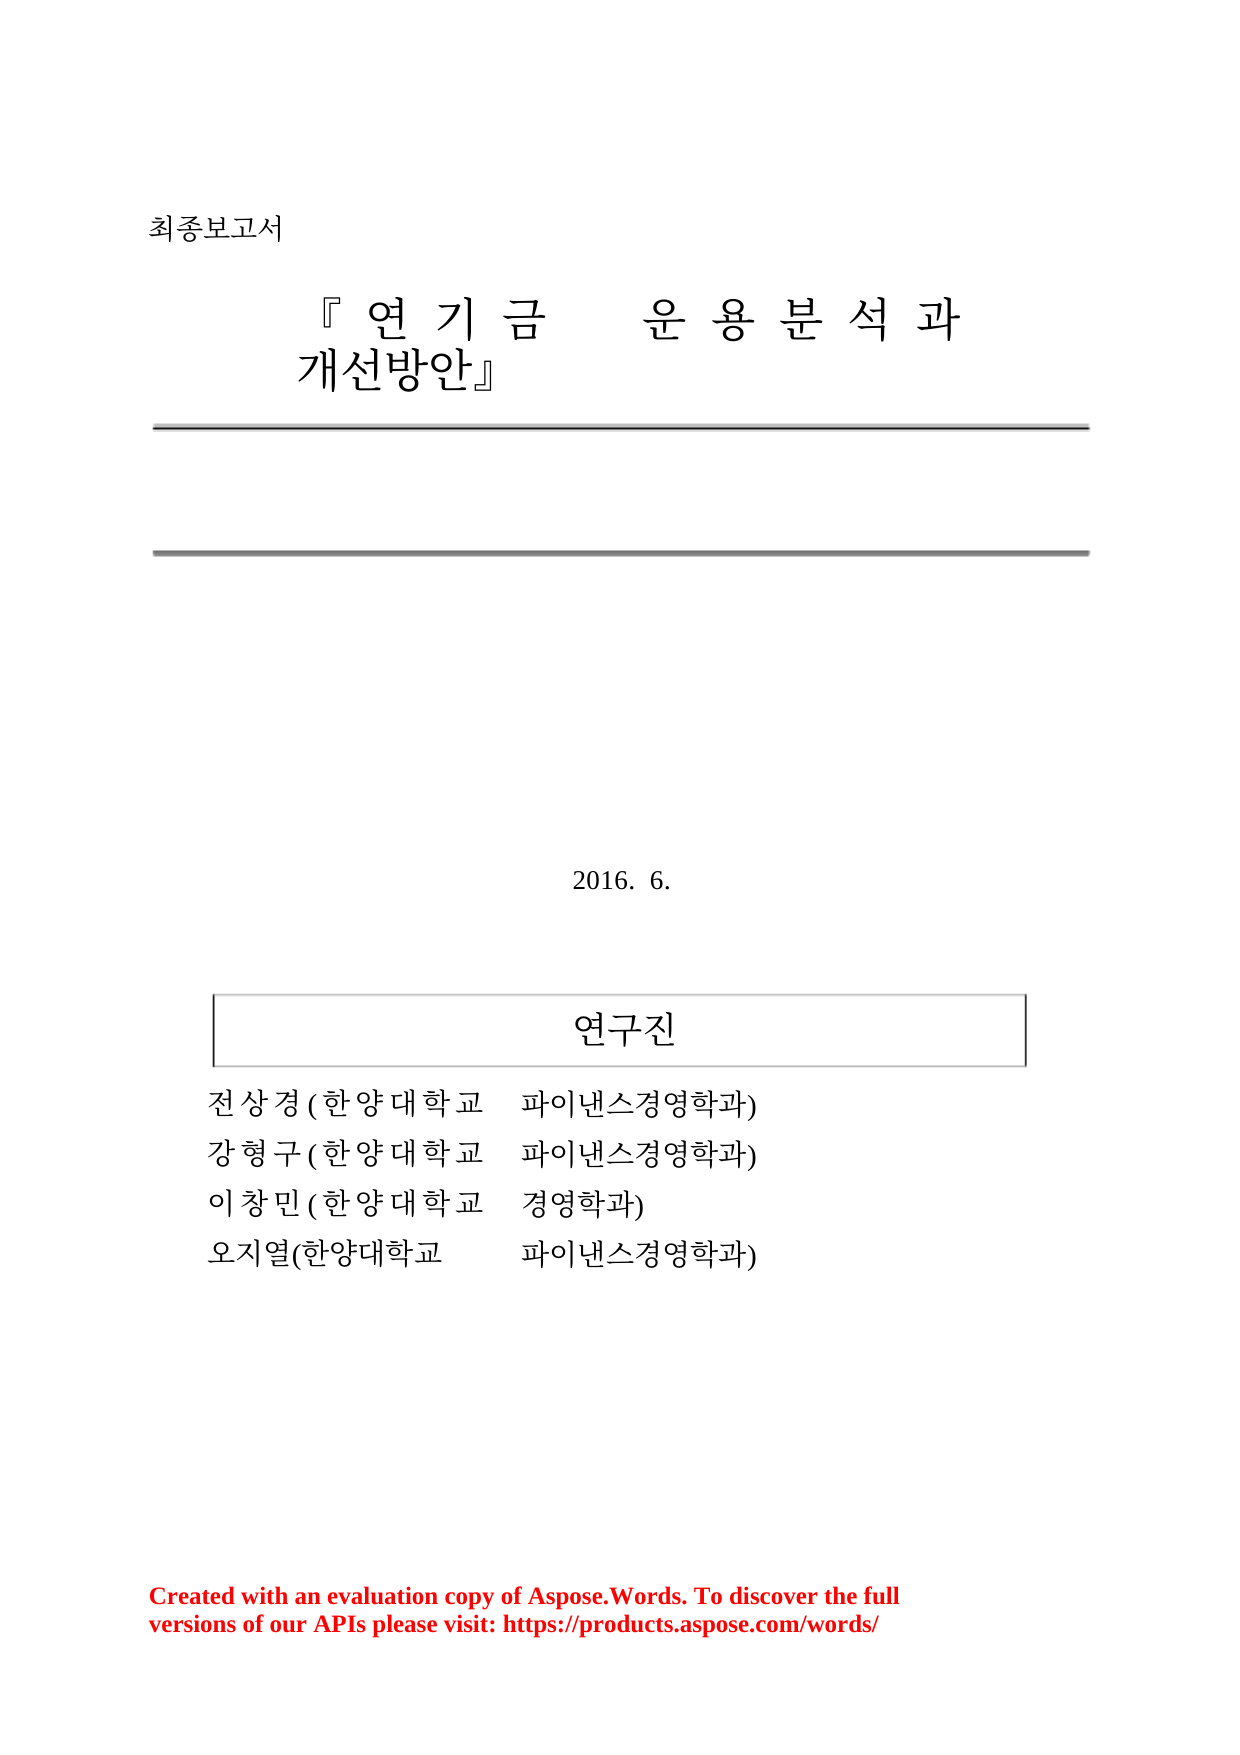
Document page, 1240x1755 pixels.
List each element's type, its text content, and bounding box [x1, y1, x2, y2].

picture [150, 420, 1092, 432]
text 『연기금 운용분석과 개선방안』 [296, 296, 960, 397]
picture [210, 991, 1030, 1069]
picture [150, 547, 1092, 559]
text 2016. 6. [940, 864, 960, 895]
text 파이낸스경영학과) 파이낸스경영학과) 경영학과) 파이낸스경영학과) [521, 1154, 819, 1271]
text 전상경(한양대학교 강형구(한양대학교 이창민(한양대학교 오지열(한양대학교 [207, 1154, 484, 1271]
